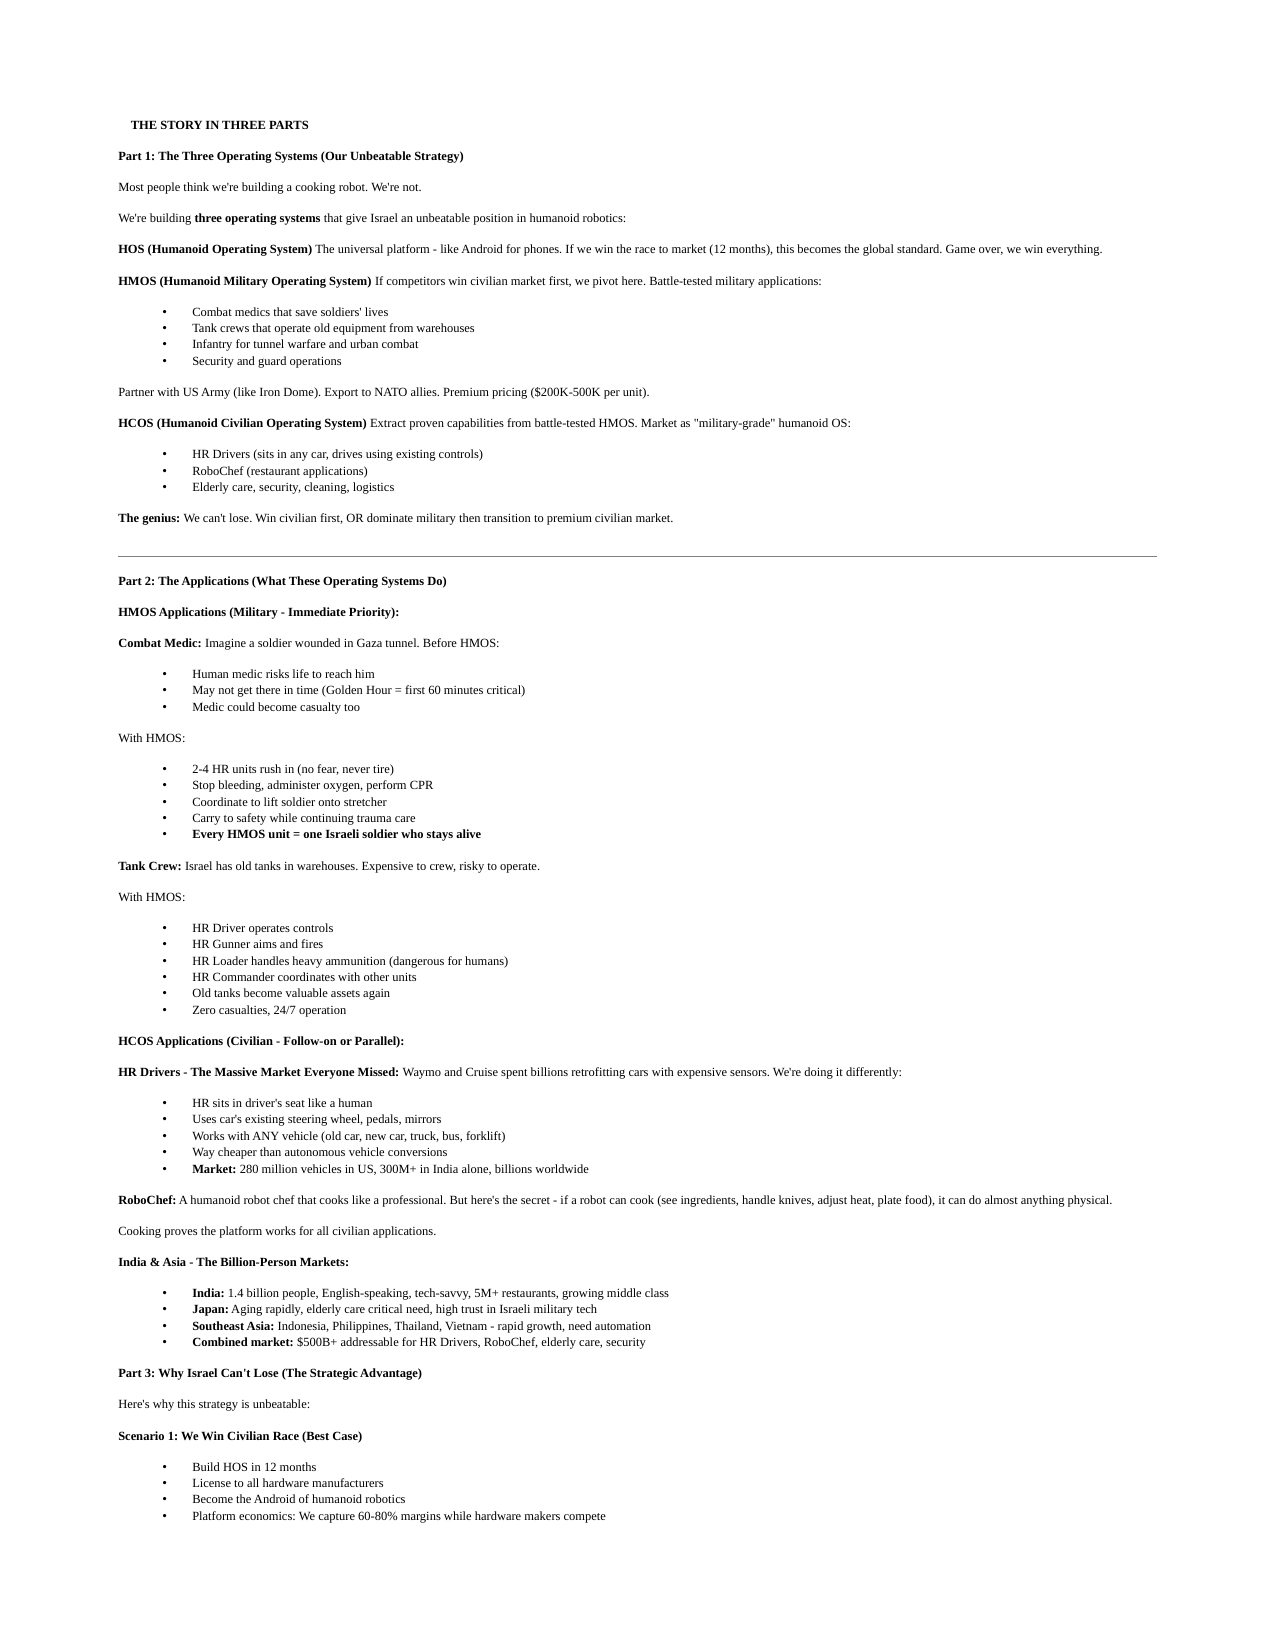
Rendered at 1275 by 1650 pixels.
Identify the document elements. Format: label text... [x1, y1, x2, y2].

text With HMOS: [118, 889, 1157, 904]
list HR Commander coordinates with other units [162, 970, 1157, 984]
list Carry to safety while continuing trauma care [162, 811, 1157, 825]
list Infantry for tunnel warfare and urban combat [162, 337, 1157, 352]
list Every HMOS unit = one Israeli soldier who stays alive [162, 827, 1157, 842]
list Zero casualties, 24/7 operation [162, 1003, 1157, 1017]
text Partner with US Army (like Iron Dome). Export to NATO allies. Premium pricing ($200K-500K per unit). [118, 385, 1157, 399]
list Platform economics: We capture 60-80% margins while hardware makers compete [162, 1509, 1157, 1523]
text Tank Crew: Israel has old tanks in warehouses. Expensive to crew, risky to operate. [118, 858, 1157, 873]
subtitle Part 2: The Applications (What These Operating Systems Do) [118, 573, 1157, 588]
text Combat Medic: Imagine a soldier wounded in Gaza tunnel. Before HMOS: [118, 635, 1157, 650]
text HMOS Applications (Military - Immediate Priority): [118, 604, 1157, 619]
list Security and guard operations [162, 354, 1157, 368]
list Medic could become casualty too [162, 699, 1157, 714]
list Market: 280 million vehicles in US, 300M+ in India alone, billions worldwide [162, 1162, 1157, 1176]
text With HMOS: [118, 730, 1157, 745]
list Coordinate to lift soldier onto stretcher [162, 794, 1157, 809]
list Southeast Asia: Indonesia, Philippines, Thailand, Vietnam - rapid growth, need automation [162, 1319, 1157, 1333]
list HR Drivers (sits in any car, drives using existing controls) [162, 447, 1157, 461]
text Cooking proves the platform works for all civilian applications. [118, 1224, 1157, 1238]
list RoboChef (restaurant applications) [162, 463, 1157, 478]
list Works with ANY vehicle (old car, new car, truck, bus, forklift) [162, 1129, 1157, 1143]
list Combat medics that save soldiers' lives [162, 304, 1157, 319]
subtitle 📖 THE STORY IN THREE PARTS [118, 118, 1157, 132]
subtitle Part 1: The Three Operating Systems (Our Unbeatable Strategy) [118, 149, 1157, 163]
text We're building three operating systems that give Israel an unbeatable position in humanoid robotics: [118, 211, 1157, 226]
list License to all hardware manufacturers [162, 1476, 1157, 1490]
text HR Drivers - The Massive Market Everyone Missed: Waymo and Cruise spent billions retrofitting cars with expensive sensors. We're doing it differently: [118, 1065, 1157, 1079]
list Japan: Aging rapidly, elderly care critical need, high trust in Israeli military tech [162, 1302, 1157, 1317]
subtitle Part 3: Why Israel Can't Lose (The Strategic Advantage) [118, 1366, 1157, 1381]
list Way cheaper than autonomous vehicle conversions [162, 1145, 1157, 1159]
list 2-4 HR units rush in (no fear, never tire) [162, 761, 1157, 776]
list Elderly care, security, cleaning, logistics [162, 480, 1157, 494]
list Combined market: $500B+ addressable for HR Drivers, RoboChef, elderly care, security [162, 1335, 1157, 1349]
list Build HOS in 12 months [162, 1459, 1157, 1474]
text HMOS (Humanoid Military Operating System) If competitors win civilian market first, we pivot here. Battle-tested military applications: [118, 273, 1157, 288]
text Most people think we're building a cooking robot. We're not. [118, 180, 1157, 194]
list HR Driver operates controls [162, 920, 1157, 935]
list Stop bleeding, administer oxygen, perform CPR [162, 778, 1157, 792]
list HR Gunner aims and fires [162, 937, 1157, 951]
list Tank crews that operate old equipment from warehouses [162, 321, 1157, 335]
text RoboChef: A humanoid robot chef that cooks like a professional. But here's the secret - if a robot can cook (see ingredients, handle knives, adjust heat, plate food), it can do almost anything physical. [118, 1193, 1157, 1207]
text Scenario 1: We Win Civilian Race (Best Case) [118, 1428, 1157, 1443]
list Become the Android of humanoid robotics [162, 1492, 1157, 1507]
text The genius: We can't lose. Win civilian first, OR dominate military then transition to premium civilian market. [118, 511, 1157, 525]
list HR sits in driver's seat like a human [162, 1096, 1157, 1110]
list Uses car's existing steering wheel, pedals, mirrors [162, 1112, 1157, 1127]
text Here's why this strategy is unbeatable: [118, 1397, 1157, 1412]
text HCOS (Humanoid Civilian Operating System) Extract proven capabilities from battle-tested HMOS. Market as "military-grade" humanoid OS: [118, 416, 1157, 430]
list Human medic risks life to reach him [162, 666, 1157, 681]
text HCOS Applications (Civilian - Follow-on or Parallel): [118, 1034, 1157, 1048]
list HR Loader handles heavy ammunition (dangerous for humans) [162, 953, 1157, 968]
list India: 1.4 billion people, English-speaking, tech-savvy, 5M+ restaurants, growing middle class [162, 1286, 1157, 1300]
list May not get there in time (Golden Hour = first 60 minutes critical) [162, 683, 1157, 697]
text India & Asia - The Billion-Person Markets: [118, 1255, 1157, 1269]
list Old tanks become valuable assets again [162, 986, 1157, 1001]
text HOS (Humanoid Operating System) The universal platform - like Android for phones. If we win the race to market (12 months), this becomes the global standard. Game over, we win everything. [118, 242, 1157, 257]
